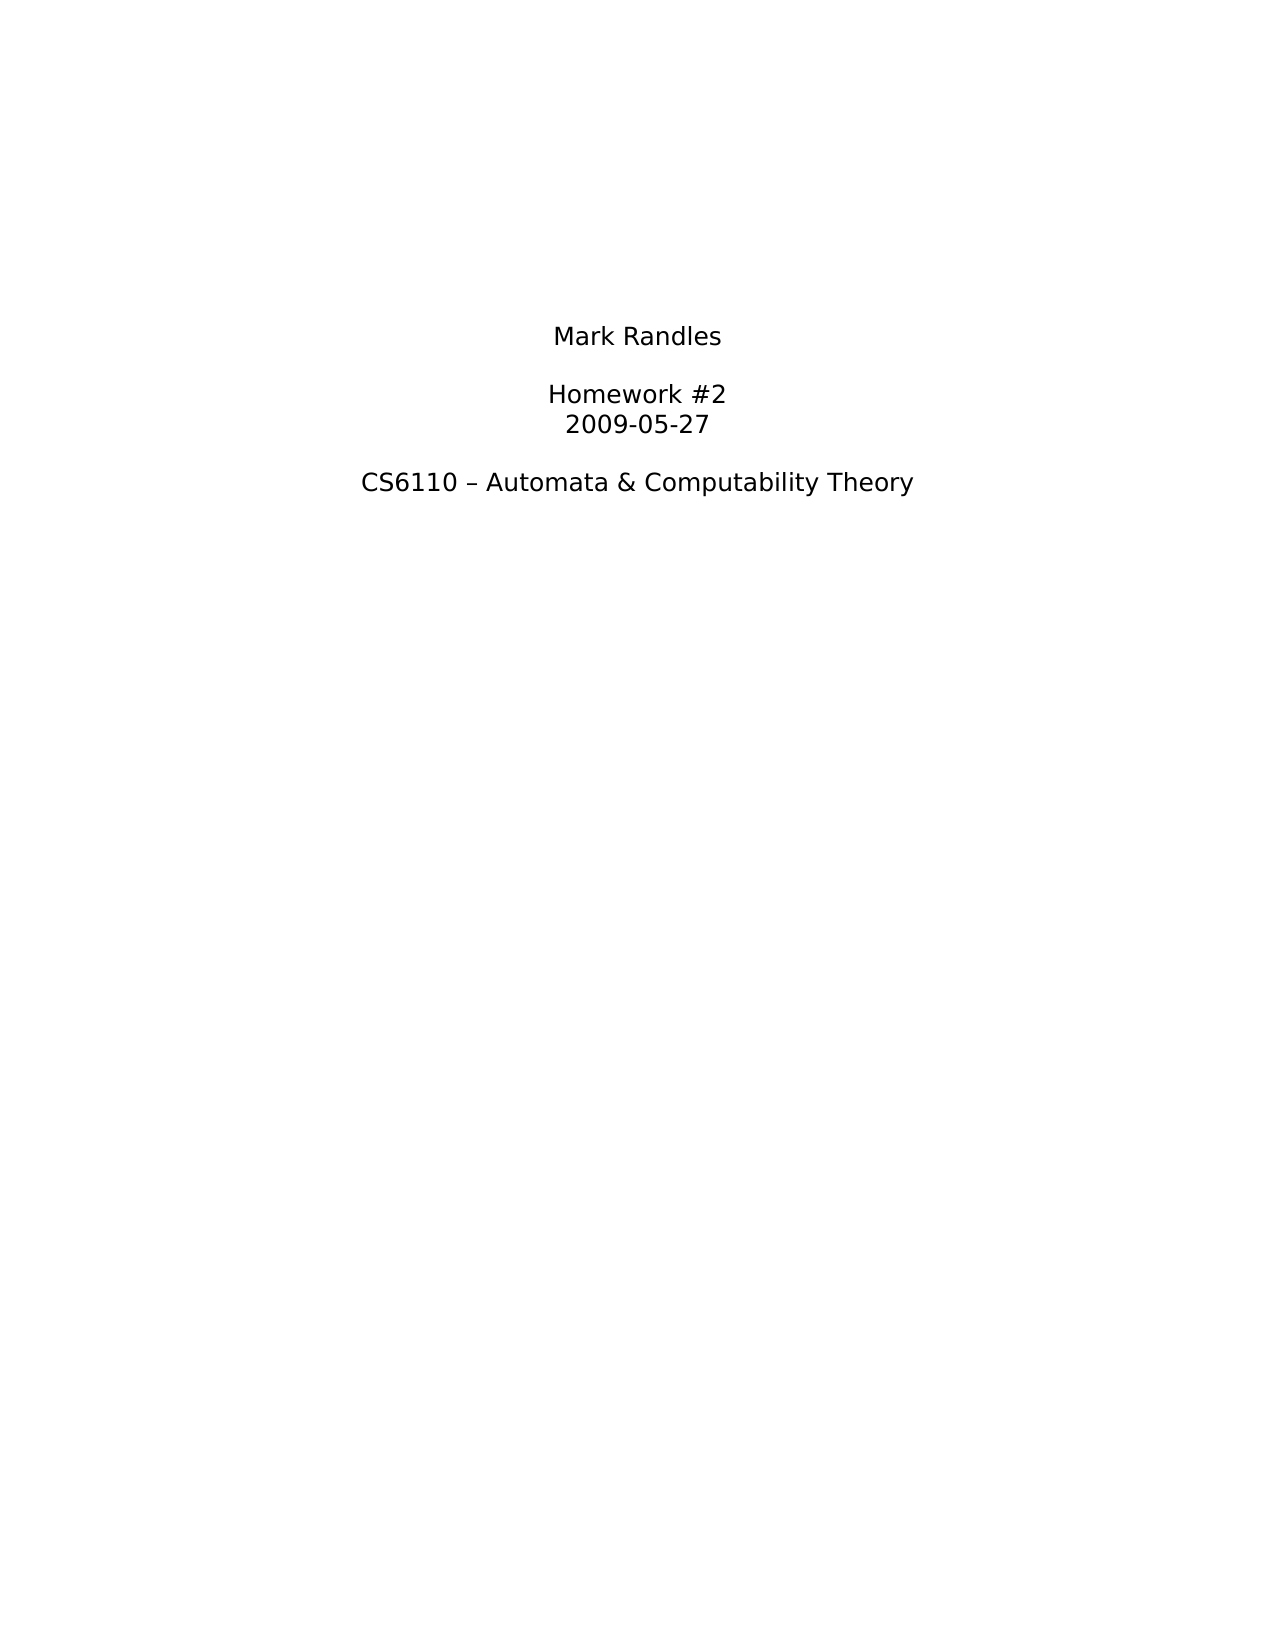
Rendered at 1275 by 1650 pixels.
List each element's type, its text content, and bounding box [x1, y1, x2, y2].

text Homework #2 [118, 381, 1157, 410]
text 2009-05-27 [118, 410, 1157, 439]
text Mark Randles [118, 322, 1157, 351]
text CS6110 – Automata & Computability Theory [118, 468, 1157, 497]
